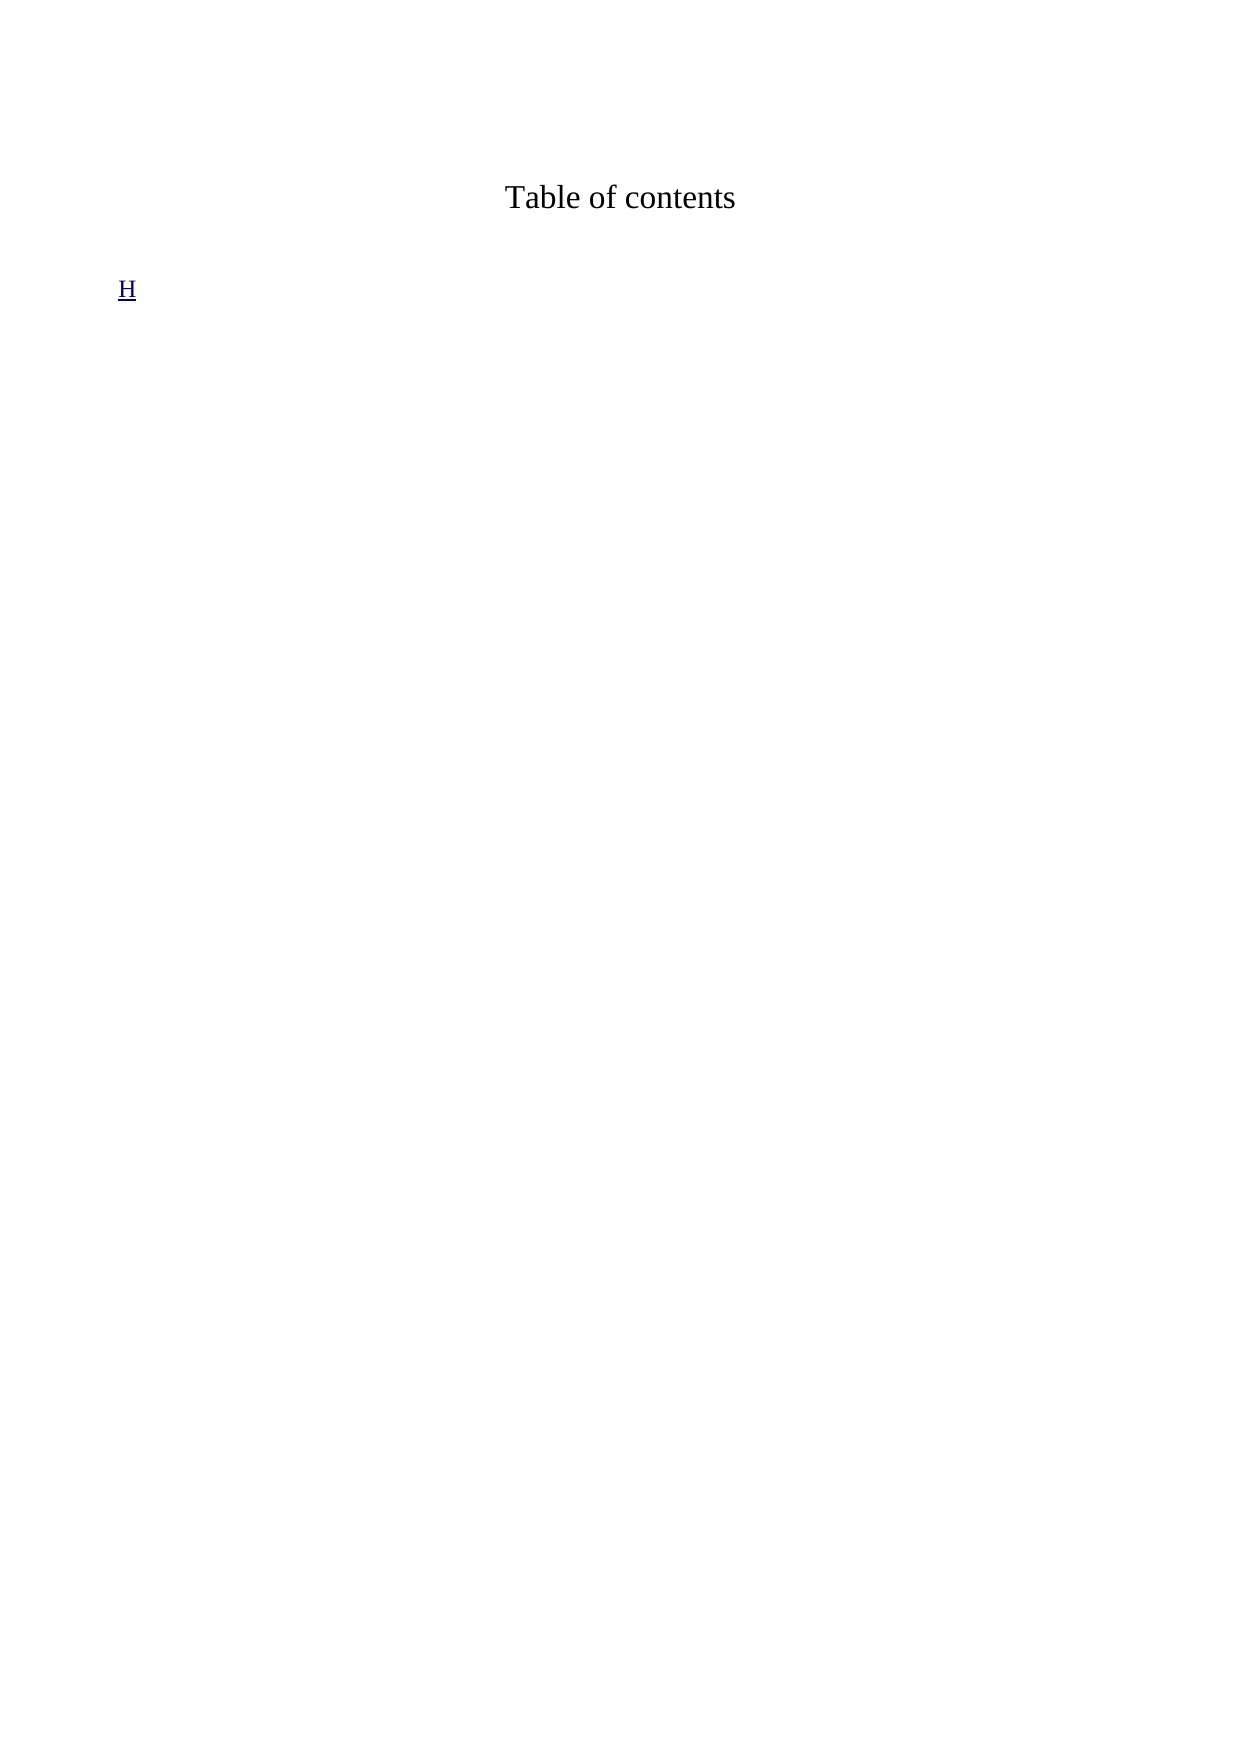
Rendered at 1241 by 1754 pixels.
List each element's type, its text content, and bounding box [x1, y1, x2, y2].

text H [118, 274, 1122, 303]
subtitle Table of contents [118, 177, 1122, 216]
